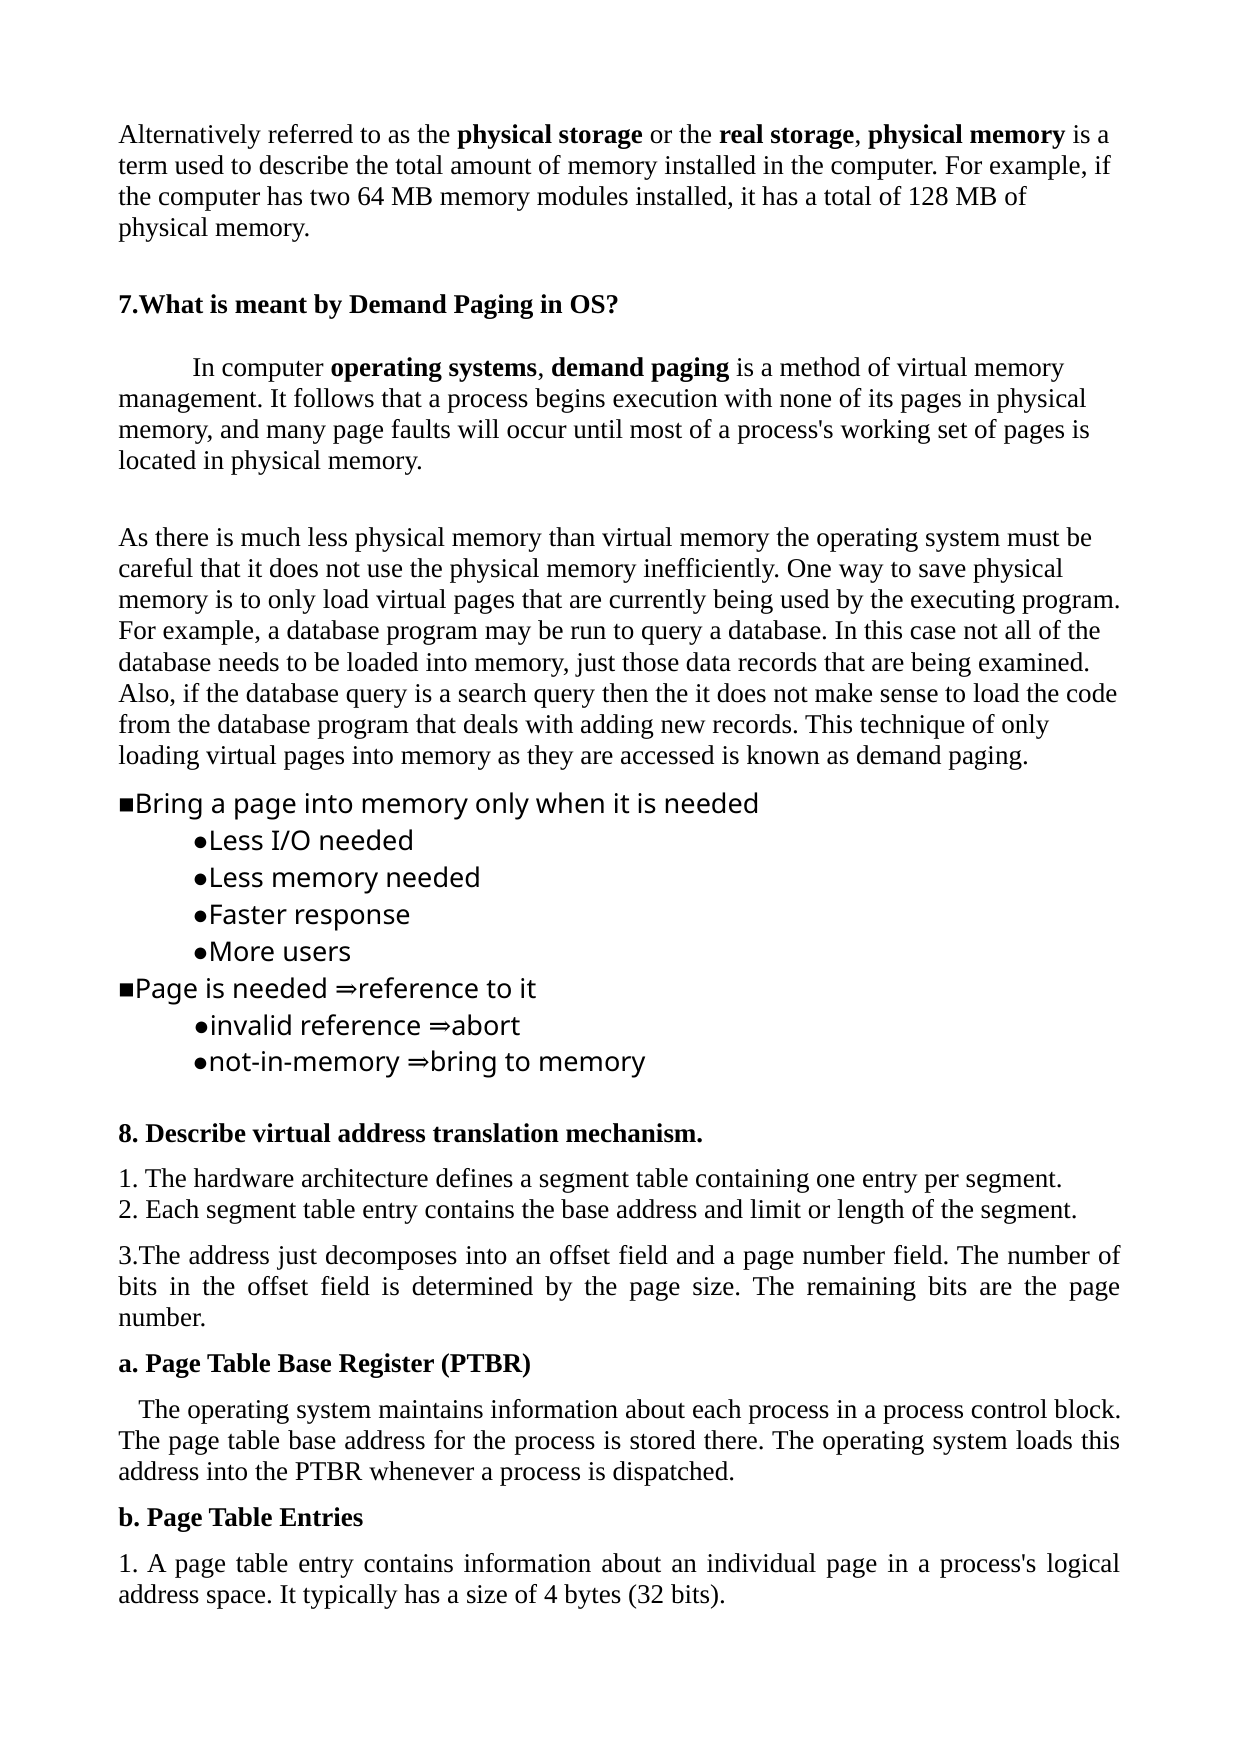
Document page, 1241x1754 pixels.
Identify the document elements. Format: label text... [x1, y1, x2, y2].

text 1. A page table entry contains information about an individual page in a process's logical address space. It typically has a size of 4 bytes (32 bits). [118, 1547, 1122, 1609]
text 7.What is meant by Demand Paging in OS? [118, 288, 1122, 319]
text ●Less memory needed [118, 858, 1122, 895]
text b. Page Table Entries [118, 1501, 1122, 1532]
text ■Bring a page into memory only when it is needed [118, 785, 1122, 822]
text In computer operating systems, demand paging is a method of virtual memory management. It follows that a process begins execution with none of its pages in physical memory, and many page faults will occur until most of a process's working set of pages is located in physical memory. [118, 351, 1122, 475]
text Alternatively referred to as the physical storage or the real storage, physical memory is a term used to describe the total amount of memory installed in the computer. For example, if the computer has two 64 MB memory modules installed, it has a total of 128 MB of physical memory. [118, 118, 1122, 243]
text ●Less I/O needed [118, 822, 1122, 858]
text 3.The address just decomposes into an offset field and a page number field. The number of bits in the offset field is determined by the page size. The remaining bits are the page number. [118, 1239, 1122, 1333]
text a. Page Table Base Register (PTBR) [118, 1347, 1122, 1378]
text As there is much less physical memory than virtual memory the operating system must be careful that it does not use the physical memory inefficiently. One way to save physical memory is to only load virtual pages that are currently being used by the executing program. For example, a database program may be run to query a database. In this case not all of the database needs to be loaded into memory, just those data records that are being examined. Also, if the database query is a search query then the it does not make sense to load the code from the database program that deals with adding new records. This technique of only loading virtual pages into memory as they are accessed is known as demand paging. [118, 521, 1122, 770]
text 8. Describe virtual address translation mechanism. [118, 1117, 1122, 1148]
text 1. The hardware architecture defines a segment table containing one entry per segment. 2. Each segment table entry contains the base address and limit or length of the segment. [118, 1162, 1122, 1225]
text ●Faster response [118, 895, 1122, 932]
list ●invalid reference ⇒abort [156, 1006, 1122, 1043]
text ■Page is needed ⇒reference to it [118, 969, 1122, 1006]
text The operating system maintains information about each process in a process control block. The page table base address for the process is stored there. The operating system loads this address into the PTBR whenever a process is dispatched. [118, 1393, 1122, 1486]
text ●not-in-memory ⇒bring to memory [118, 1043, 1122, 1080]
text ●More users [118, 932, 1122, 969]
